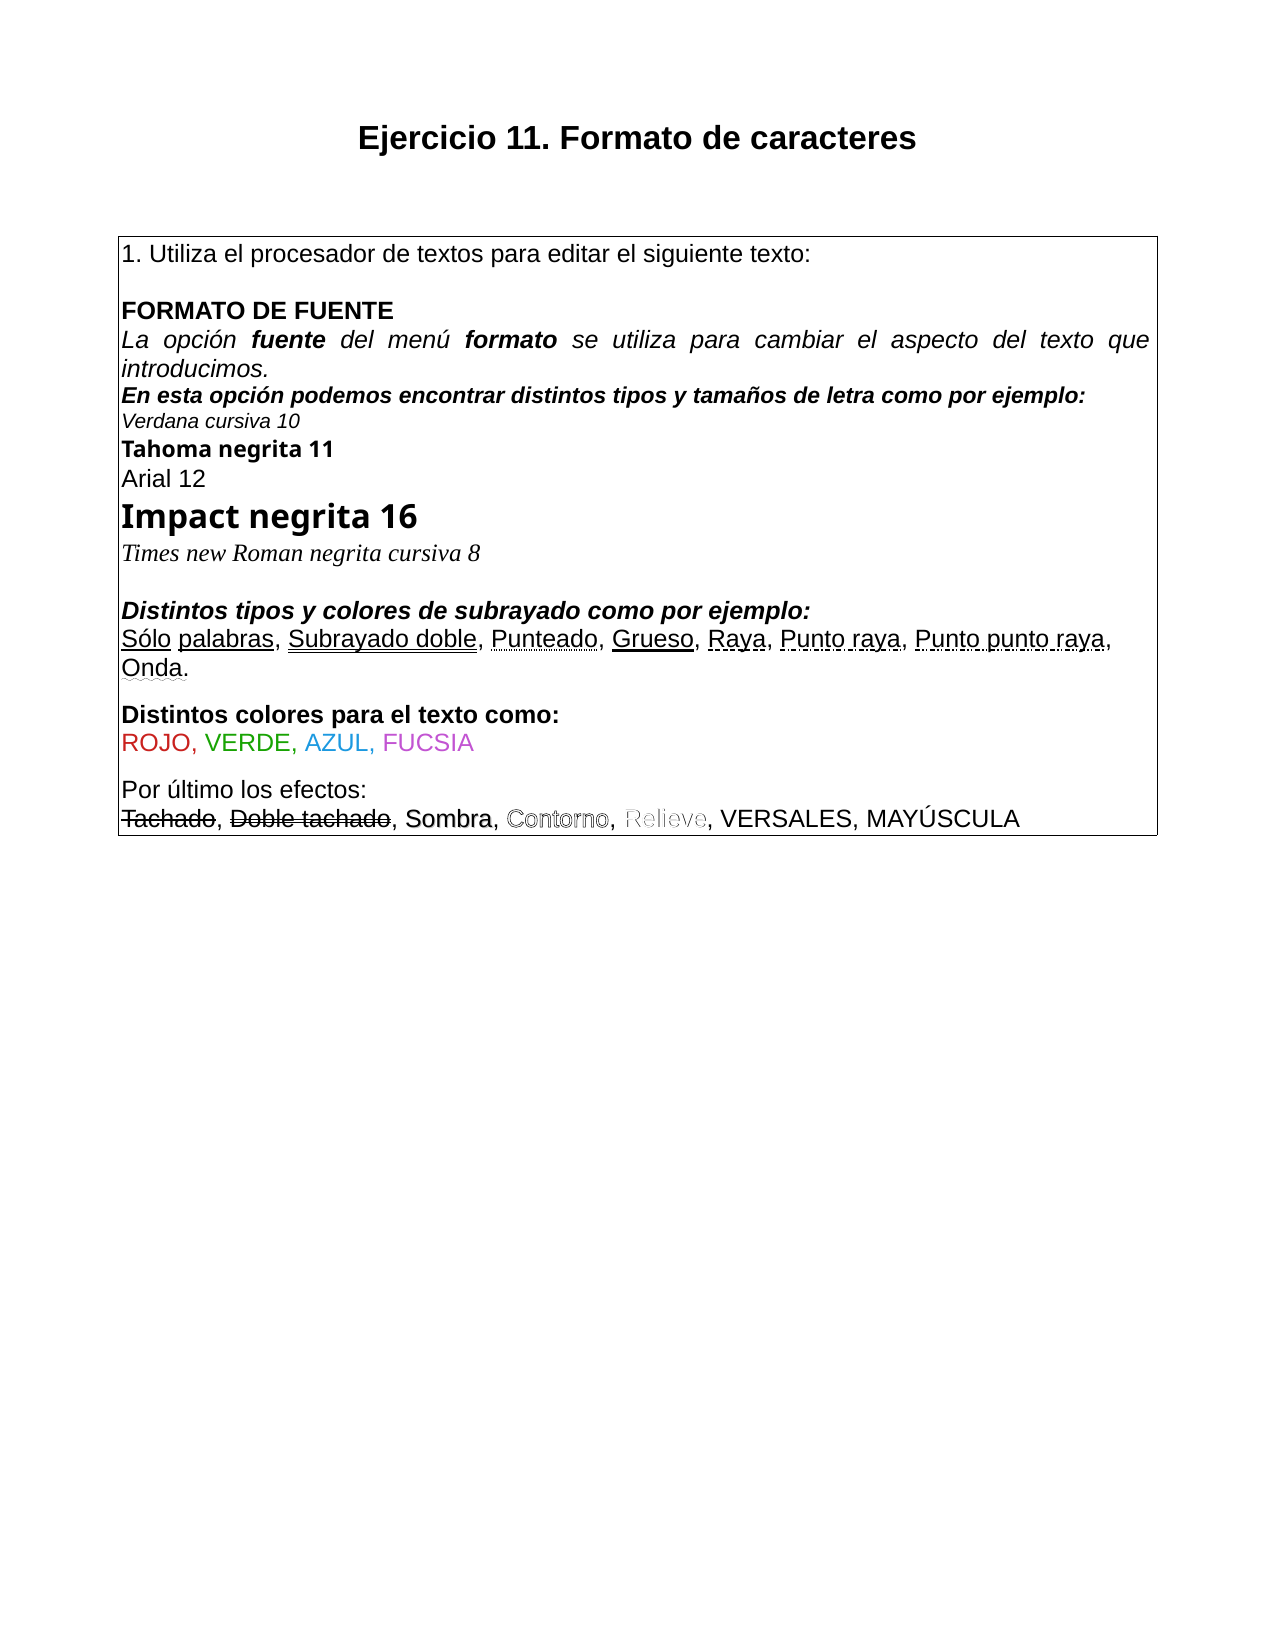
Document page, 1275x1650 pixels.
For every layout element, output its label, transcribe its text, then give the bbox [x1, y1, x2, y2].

text Distintos colores para el texto como: [119, 697, 1157, 725]
text Arial 12 [119, 461, 1157, 490]
text Impact negrita 16 [119, 490, 1157, 535]
text Sólo palabras, Subrayado doble, Punteado, Grueso, Raya, Punto raya, Punto punto raya, Onda. [119, 621, 1157, 682]
text Por último los efectos: [119, 772, 1157, 801]
text ROJO, VERDE, AZUL, FUCSIA [119, 725, 1157, 757]
text Times new Roman negrita cursiva 8 [119, 535, 1157, 567]
text FORMATO DE FUENTE [119, 293, 1157, 322]
text Ejercicio 11. Formato de caracteres [118, 118, 1157, 157]
text 1. Utiliza el procesador de textos para editar el siguiente texto: [119, 237, 1157, 267]
text Tachado, Doble tachado, Sombra, Contorno, Relieve, VERSALES, MAYÚSCULA [119, 801, 1157, 835]
text Distintos tipos y colores de subrayado como por ejemplo: [119, 593, 1157, 621]
text La opción fuente del menú formato se utiliza para cambiar el aspecto del texto que introducimos. [119, 322, 1157, 379]
text Verdana cursiva 10 [119, 406, 1157, 430]
text En esta opción podemos encontrar distintos tipos y tamaños de letra como por ejemplo: [119, 379, 1157, 406]
text Tahoma negrita 11 [119, 430, 1157, 461]
